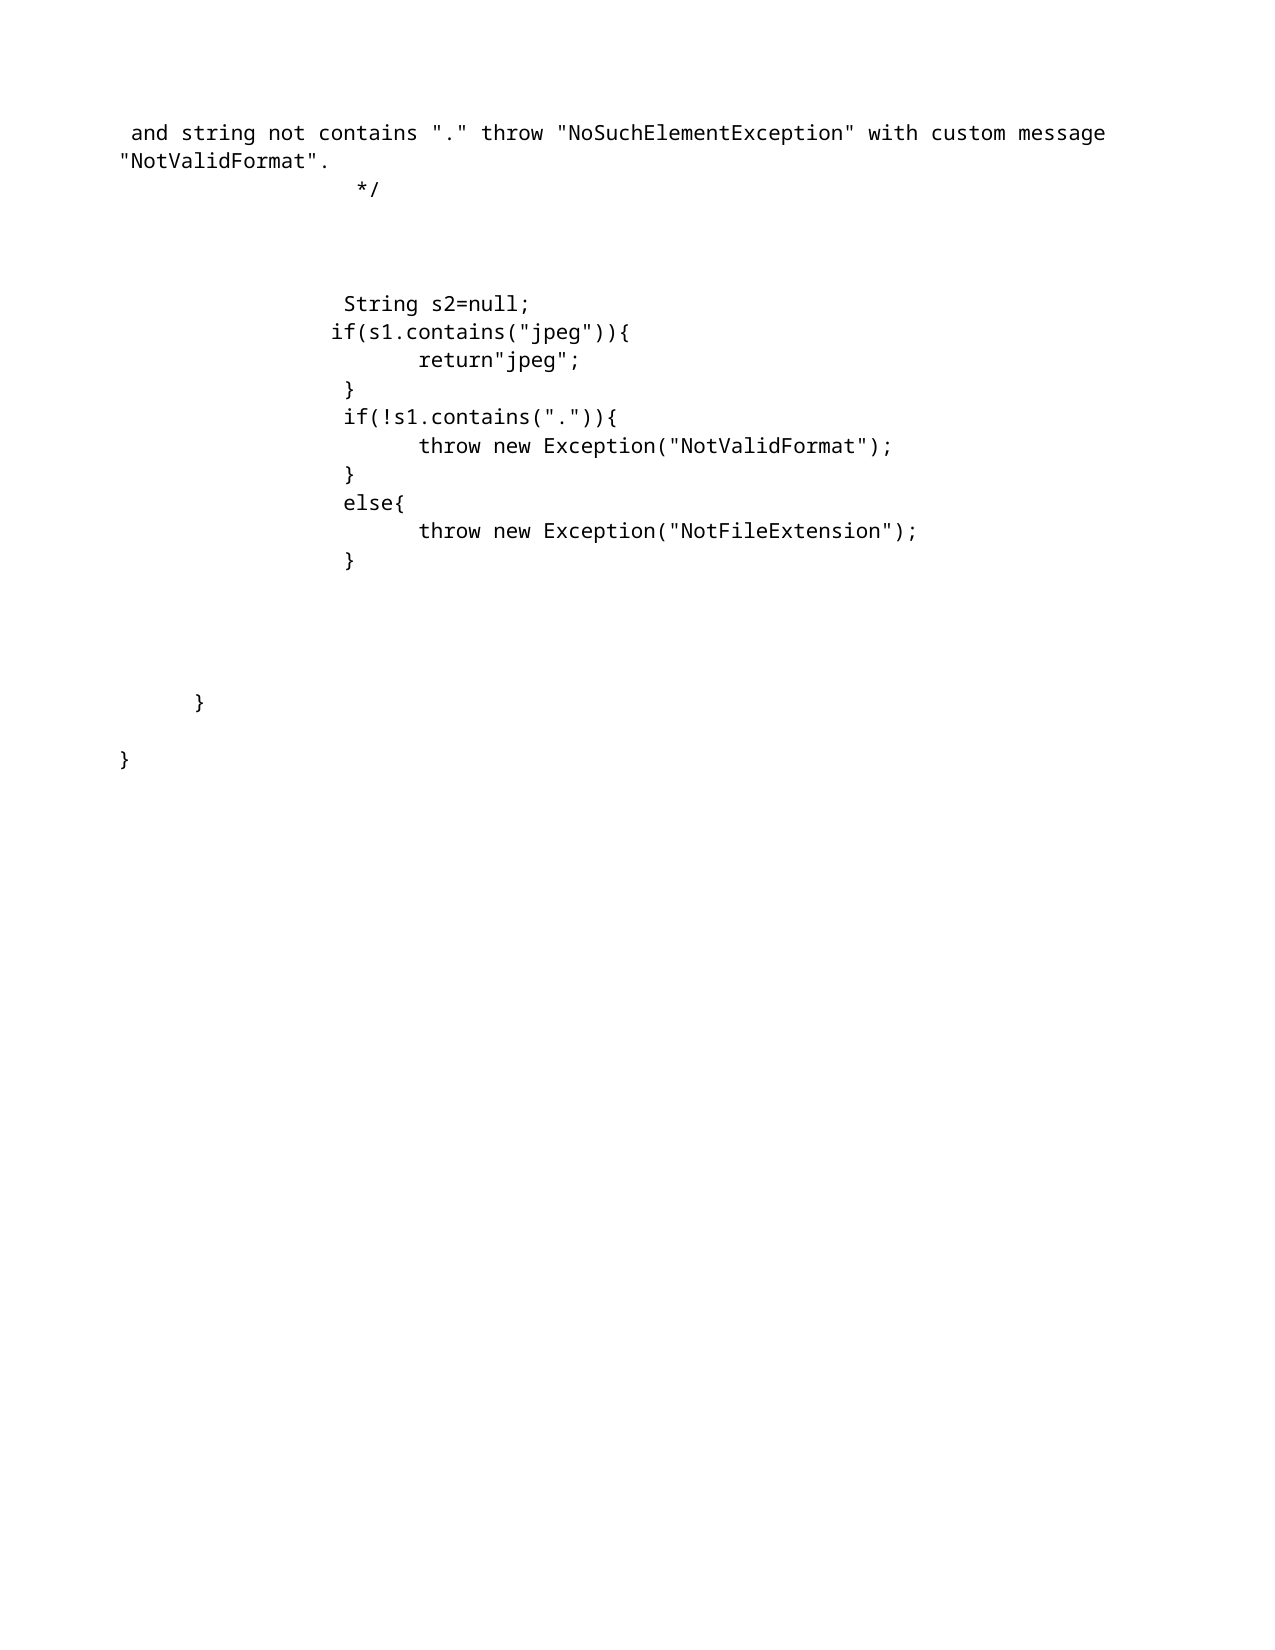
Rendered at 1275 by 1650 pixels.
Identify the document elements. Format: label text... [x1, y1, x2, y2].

text else{ [118, 488, 1157, 516]
text return"jpeg"; [118, 346, 1157, 374]
text throw new Exception("NotValidFormat"); [118, 431, 1157, 459]
text } [118, 459, 1157, 488]
text } [118, 687, 1157, 715]
text } [118, 545, 1157, 573]
text String s2=null; [118, 289, 1157, 317]
text throw new Exception("NotFileExtension"); [118, 516, 1157, 545]
text if(s1.contains("jpeg")){ [118, 317, 1157, 346]
text and string not contains "." throw "NoSuchElementException" with custom message "NotValidFormat". [118, 118, 1157, 175]
text } [118, 744, 1157, 772]
text } [118, 374, 1157, 402]
text */ [118, 175, 1157, 203]
text if(!s1.contains(".")){ [118, 402, 1157, 431]
